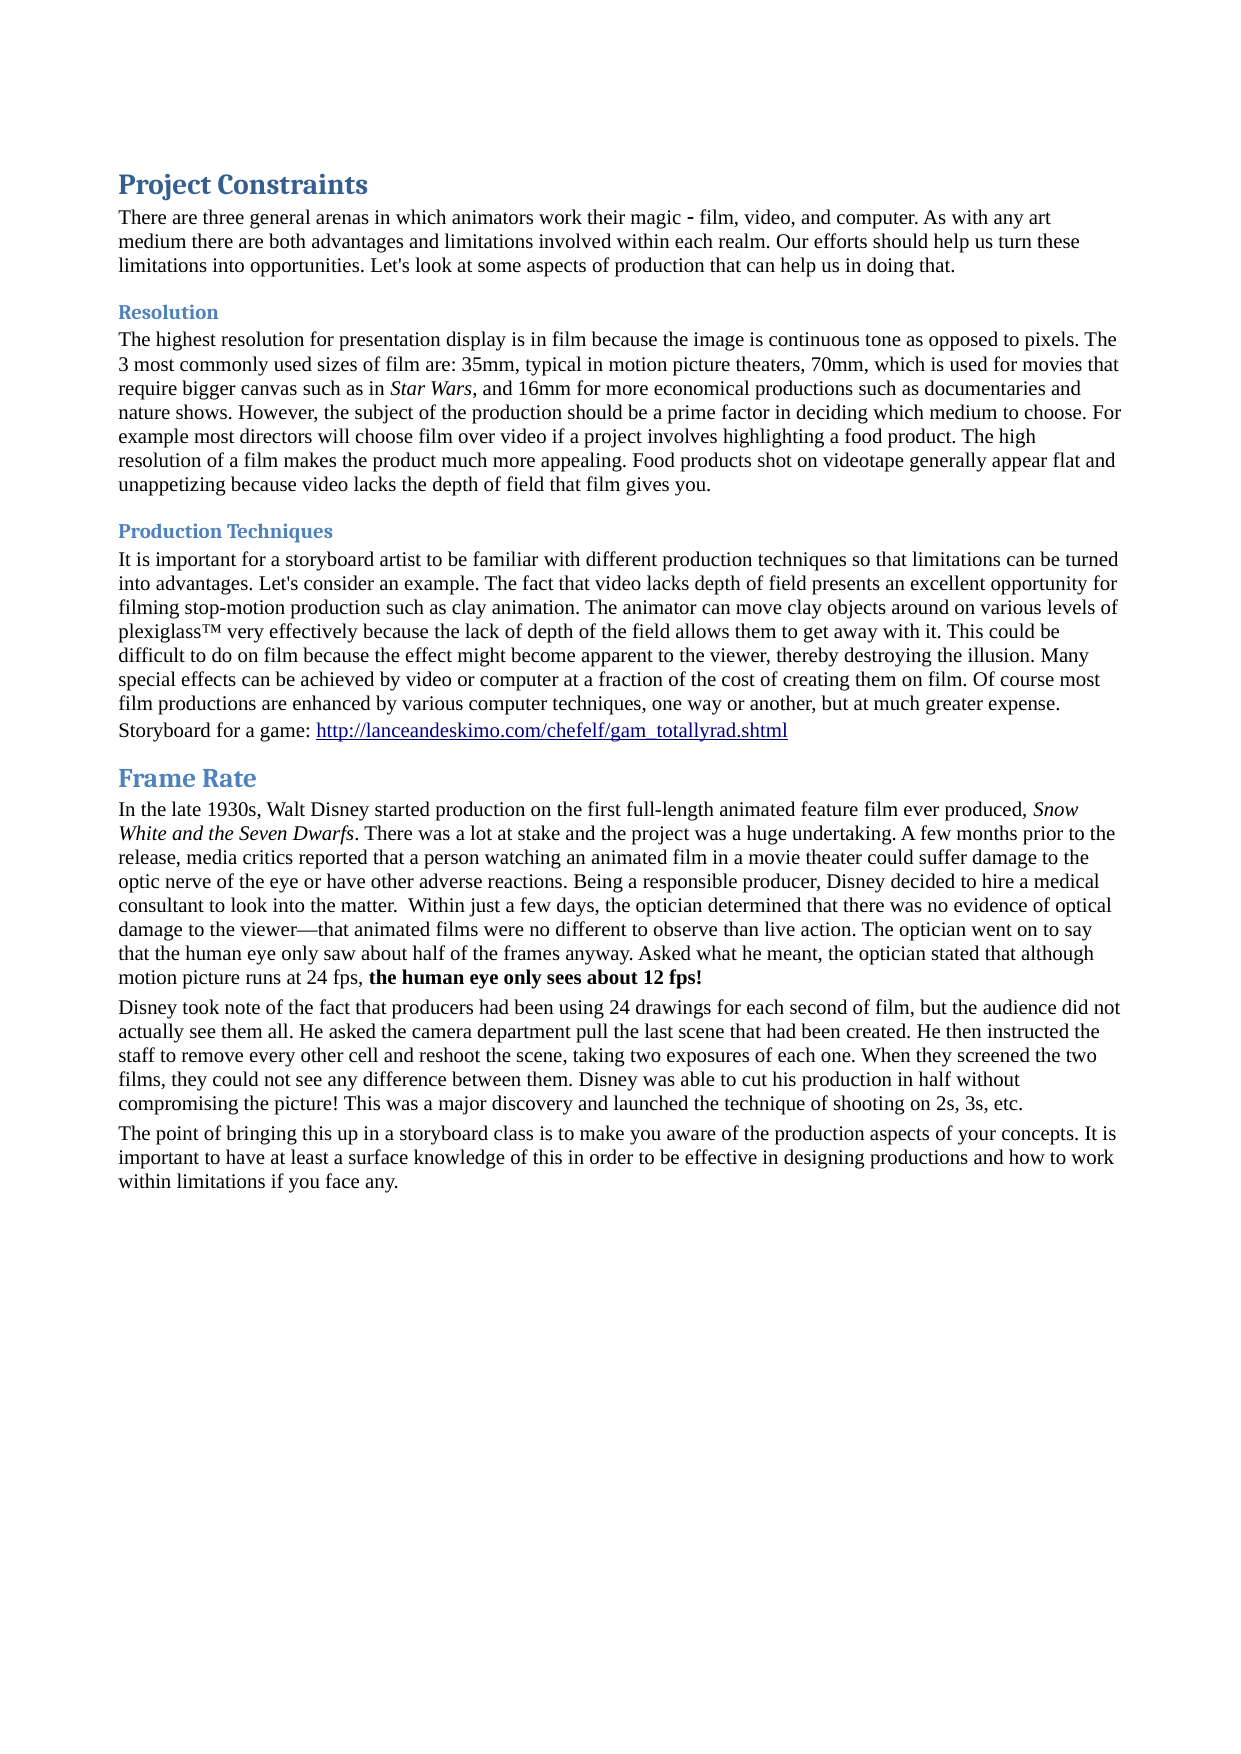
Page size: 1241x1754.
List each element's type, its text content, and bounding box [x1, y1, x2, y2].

subtitle Frame Rate [118, 763, 1122, 794]
text It is important for a storyboard artist to be familiar with different production techniques so that limitations can be turned into advantages. Let's consider an example. The fact that video lacks depth of field presents an excellent opportunity for filming stop-motion production such as clay animation. The animator can move clay objects around on various levels of plexiglass™ very effectively because the lack of depth of the field allows them to get away with it. This could be difficult to do on film because the effect might become apparent to the viewer, thereby destroying the illusion. Many special effects can be achieved by video or computer at a fraction of the cost of creating them on film. Of course most film productions are enhanced by various computer techniques, one way or another, but at much greater expense. [118, 546, 1122, 715]
text In the late 1930s, Walt Disney started production on the first full-length animated feature film ever produced, Snow White and the Seven Dwarfs. There was a lot at stake and the project was a huge undertaking. A few months prior to the release, media critics reported that a person watching an animated film in a movie theater could suffer damage to the optic nerve of the eye or have other adverse reactions. Being a responsible producer, Disney decided to hire a medical consultant to look into the matter. Within just a few days, the optician determined that there was no evidence of optical damage to the viewer—that animated films were no different to observe than live action. The optician went on to say that the human eye only saw about half of the frames anyway. Asked what he meant, the optician stated that although motion picture runs at 24 fps, the human eye only sees about 12 fps! [118, 797, 1122, 989]
text Storyboard for a game: http://lanceandeskimo.com/chefelf/gam_totallyrad.shtml [118, 718, 1122, 742]
text There are three general arenas in which animators work their magic  film, video, and computer. As with any art medium there are both advantages and limitations involved within each realm. Our efforts should help us turn these limitations into opportunities. Let's look at some aspects of production that can help us in doing that. [118, 204, 1122, 277]
subtitle Resolution [118, 301, 1122, 324]
text Disney took note of the fact that producers had been using 24 drawings for each second of film, but the audience did not actually see them all. He asked the camera department pull the last scene that had been created. He then instructed the staff to remove every other cell and reshoot the scene, taking two exposures of each one. When they screened the two films, they could not see any difference between them. Disney was able to cut his production in half without compromising the picture! This was a major discovery and launched the technique of shooting on 2s, 3s, etc. [118, 995, 1122, 1115]
text The point of bringing this up in a storyboard class is to make you aware of the production aspects of your concepts. It is important to have at least a surface knowledge of this in order to be effective in designing productions and how to work within limitations if you face any. [118, 1121, 1122, 1193]
subtitle Project Constraints [118, 168, 1122, 202]
subtitle Production Techniques [118, 519, 1122, 543]
text The highest resolution for presentation display is in film because the image is continuous tone as opposed to pixels. The 3 most commonly used sizes of film are: 35mm, typical in motion picture theaters, 70mm, which is used for movies that require bigger canvas such as in Star Wars, and 16mm for more economical productions such as documentaries and nature shows. However, the subject of the production should be a prime factor in deciding which medium to choose. For example most directors will choose film over video if a project involves highlighting a food product. The high resolution of a film makes the product much more appealing. Food products shot on videotape generally appear flat and unappetizing because video lacks the depth of field that film gives you. [118, 327, 1122, 496]
